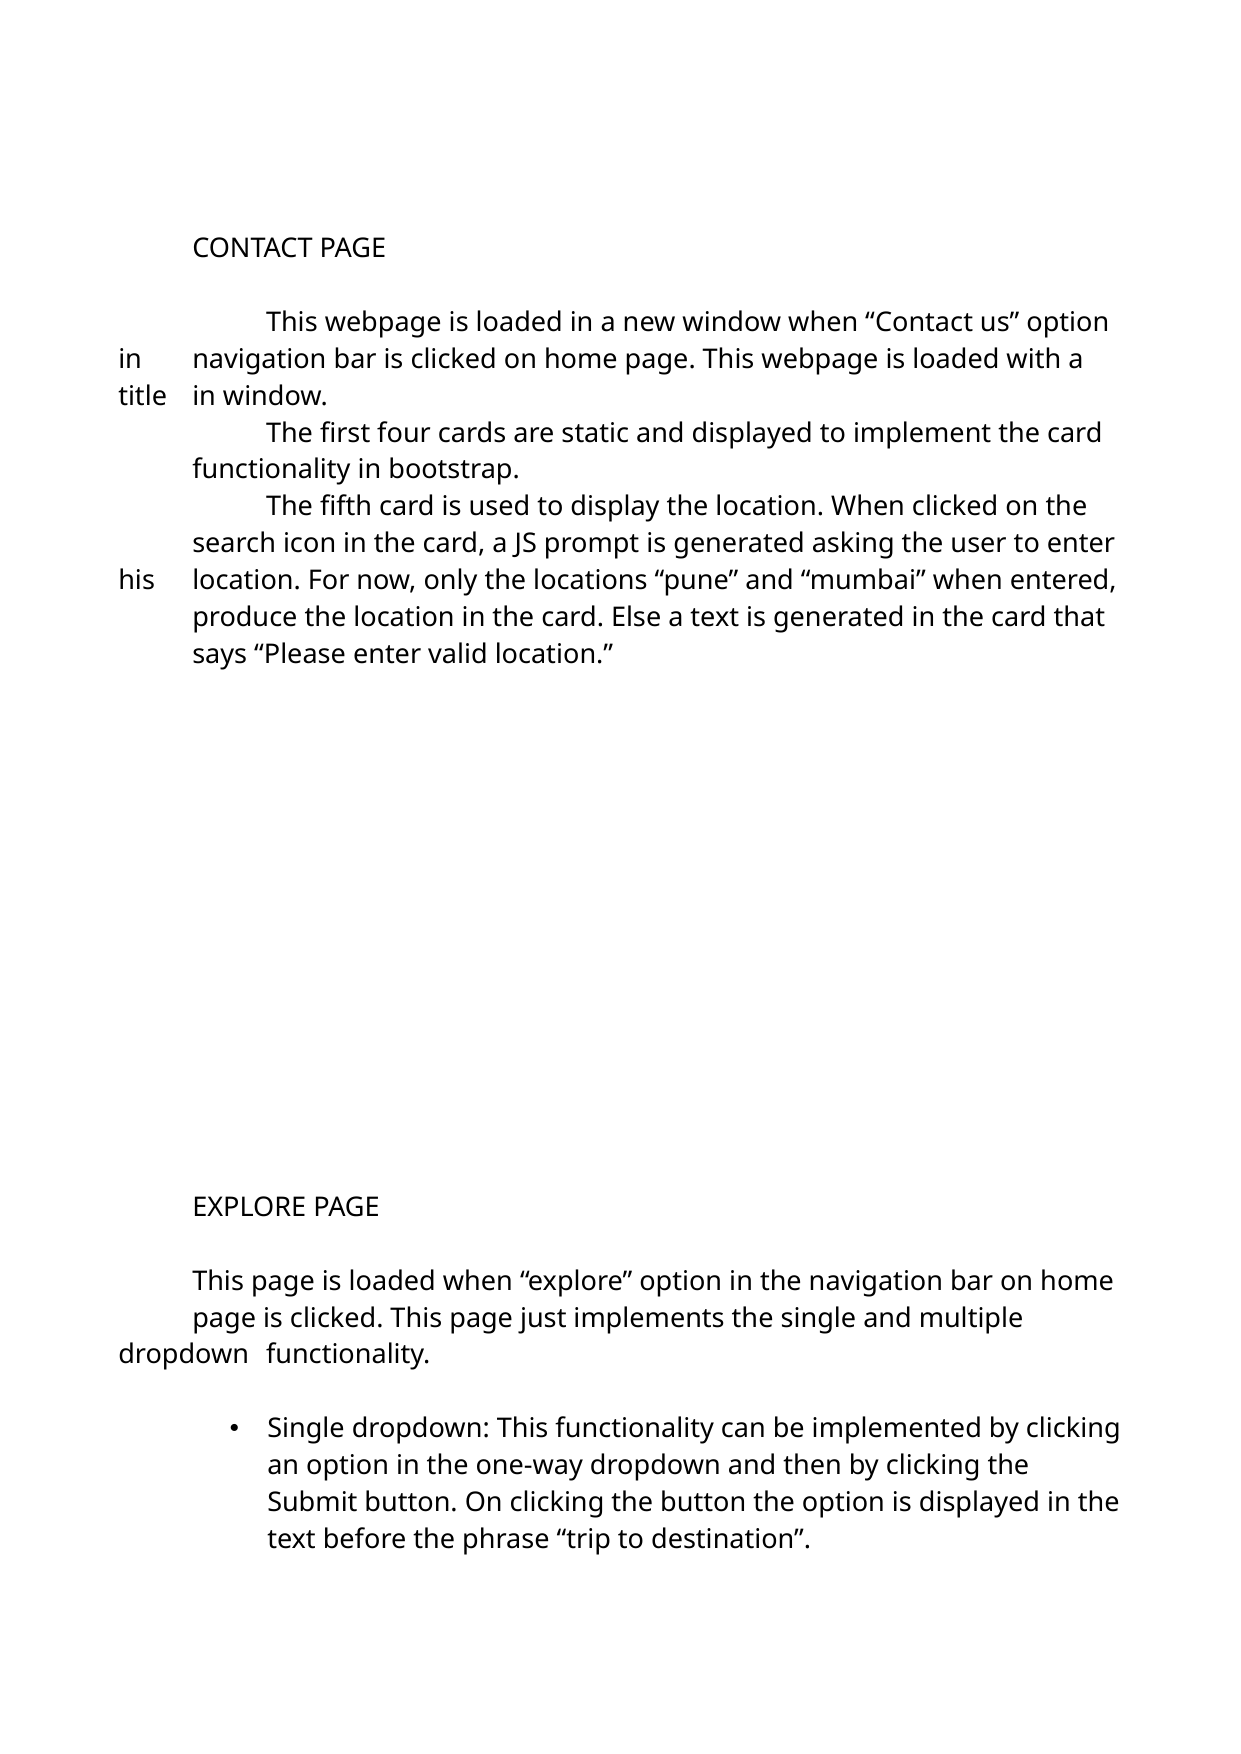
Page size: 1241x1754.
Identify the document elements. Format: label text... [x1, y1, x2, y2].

list Single dropdown: This functionality can be implemented by clicking an option in the one-way dropdown and then by clicking the Submit button. On clicking the button the option is displayed in the text before the phrase “trip to destination”. [229, 1409, 1122, 1556]
text The fifth card is used to display the location. When clicked on the search icon in the card, a JS prompt is generated asking the user to enter his location. For now, only the locations “pune” and “mumbai” when entered, produce the location in the card. Else a text is generated in the card that says “Please enter valid location.” [118, 487, 1122, 671]
text This webpage is loaded in a new window when “Contact us” option in navigation bar is clicked on home page. This webpage is loaded with a title in window. [118, 302, 1122, 413]
text CONTACT PAGE [118, 229, 1122, 266]
text EXPLORE PAGE [118, 1187, 1122, 1224]
text The first four cards are static and displayed to implement the card functionality in bootstrap. [118, 413, 1122, 487]
text This page is loaded when “explore” option in the navigation bar on home page is clicked. This page just implements the single and multiple dropdown functionality. [118, 1261, 1122, 1372]
